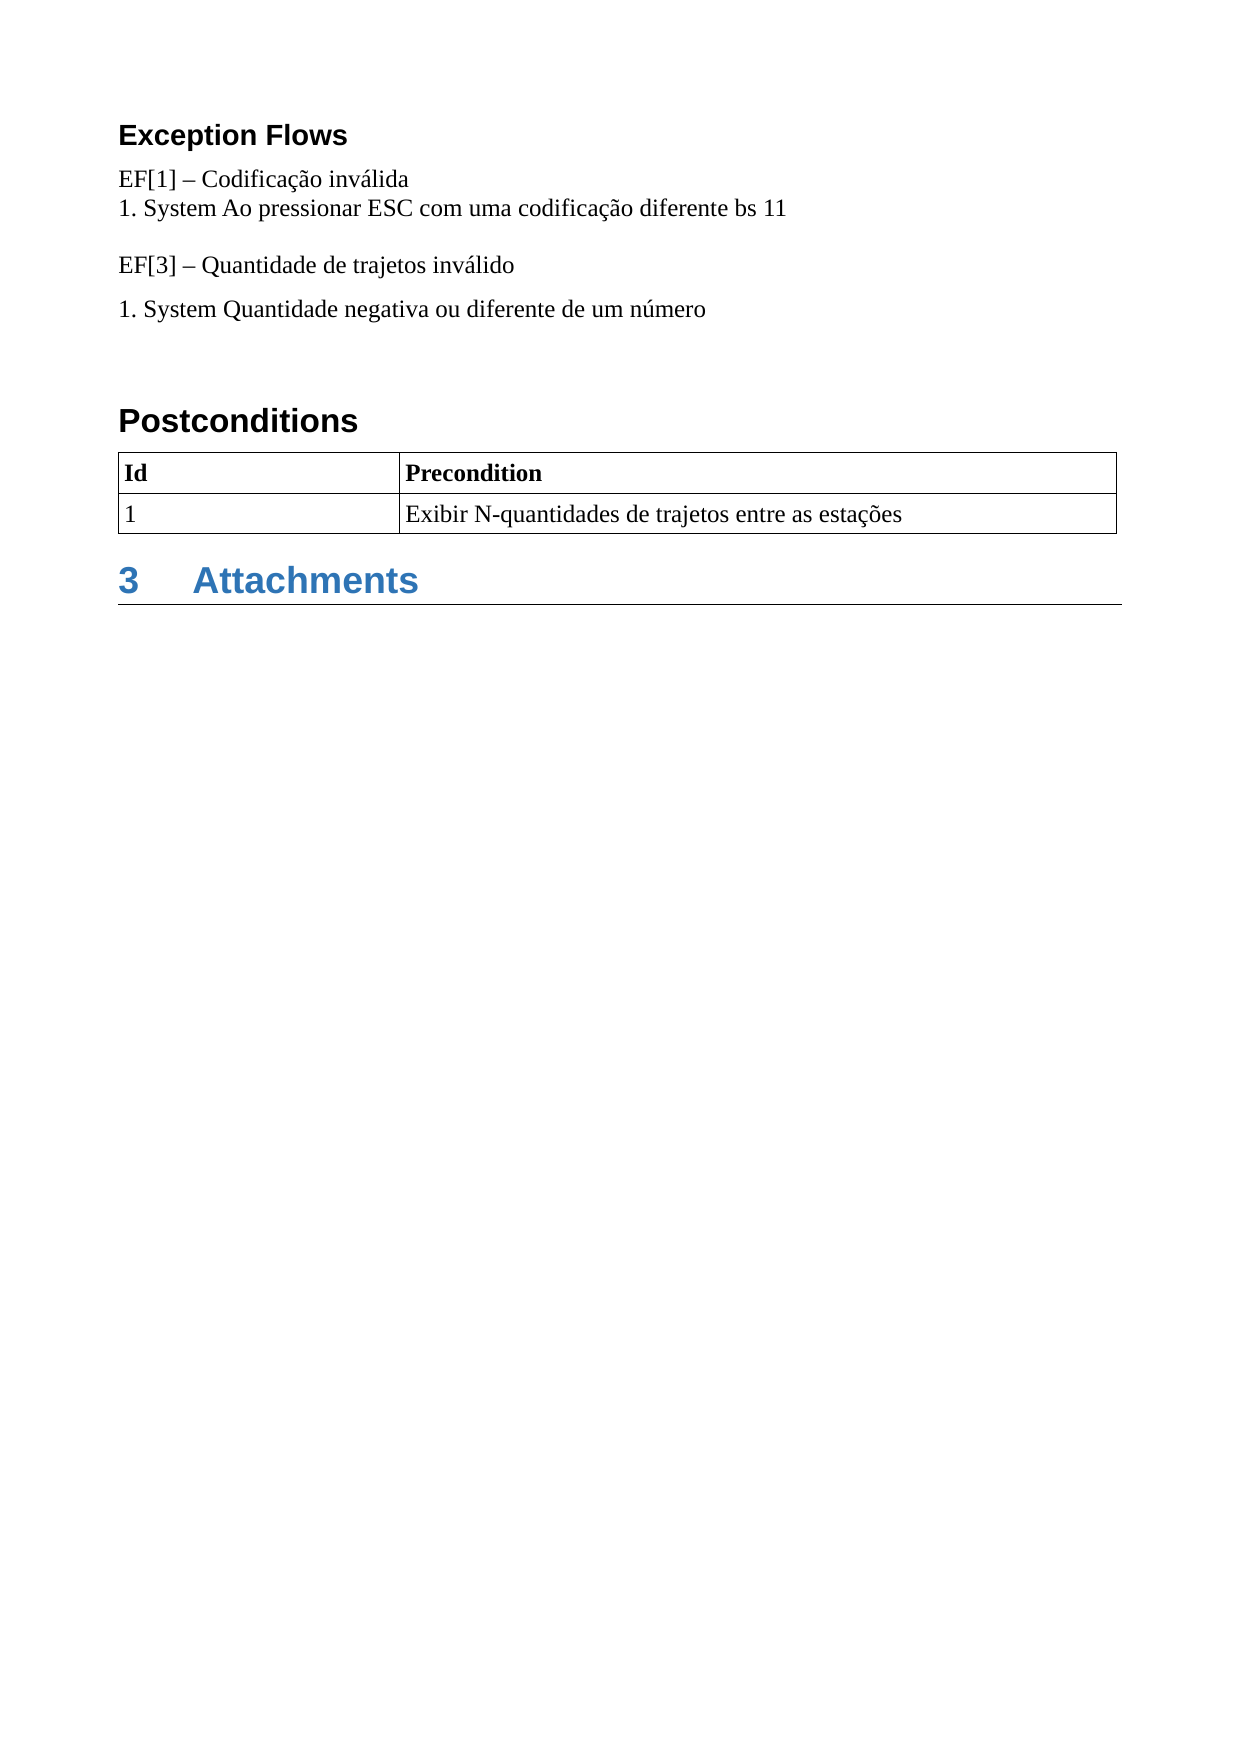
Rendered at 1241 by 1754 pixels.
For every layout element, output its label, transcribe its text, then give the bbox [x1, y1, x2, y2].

text EF[1] – Codificação inválida [118, 164, 1122, 193]
subtitle Exception Flows [118, 118, 1122, 152]
text 1. System Quantidade negativa ou diferente de um número [118, 294, 1122, 322]
subtitle Attachments [118, 559, 1122, 604]
table_header Precondition [400, 453, 1116, 492]
table_header Id [119, 453, 399, 492]
table_cell Exibir N-quantidades de trajetos entre as estações [400, 494, 1116, 533]
text EF[3] – Quantidade de trajetos inválido [118, 250, 1122, 279]
subtitle Postconditions [118, 401, 1122, 439]
text 1. System Ao pressionar ESC com uma codificação diferente bs 11 [118, 193, 1122, 222]
table_cell 1 [119, 494, 399, 533]
